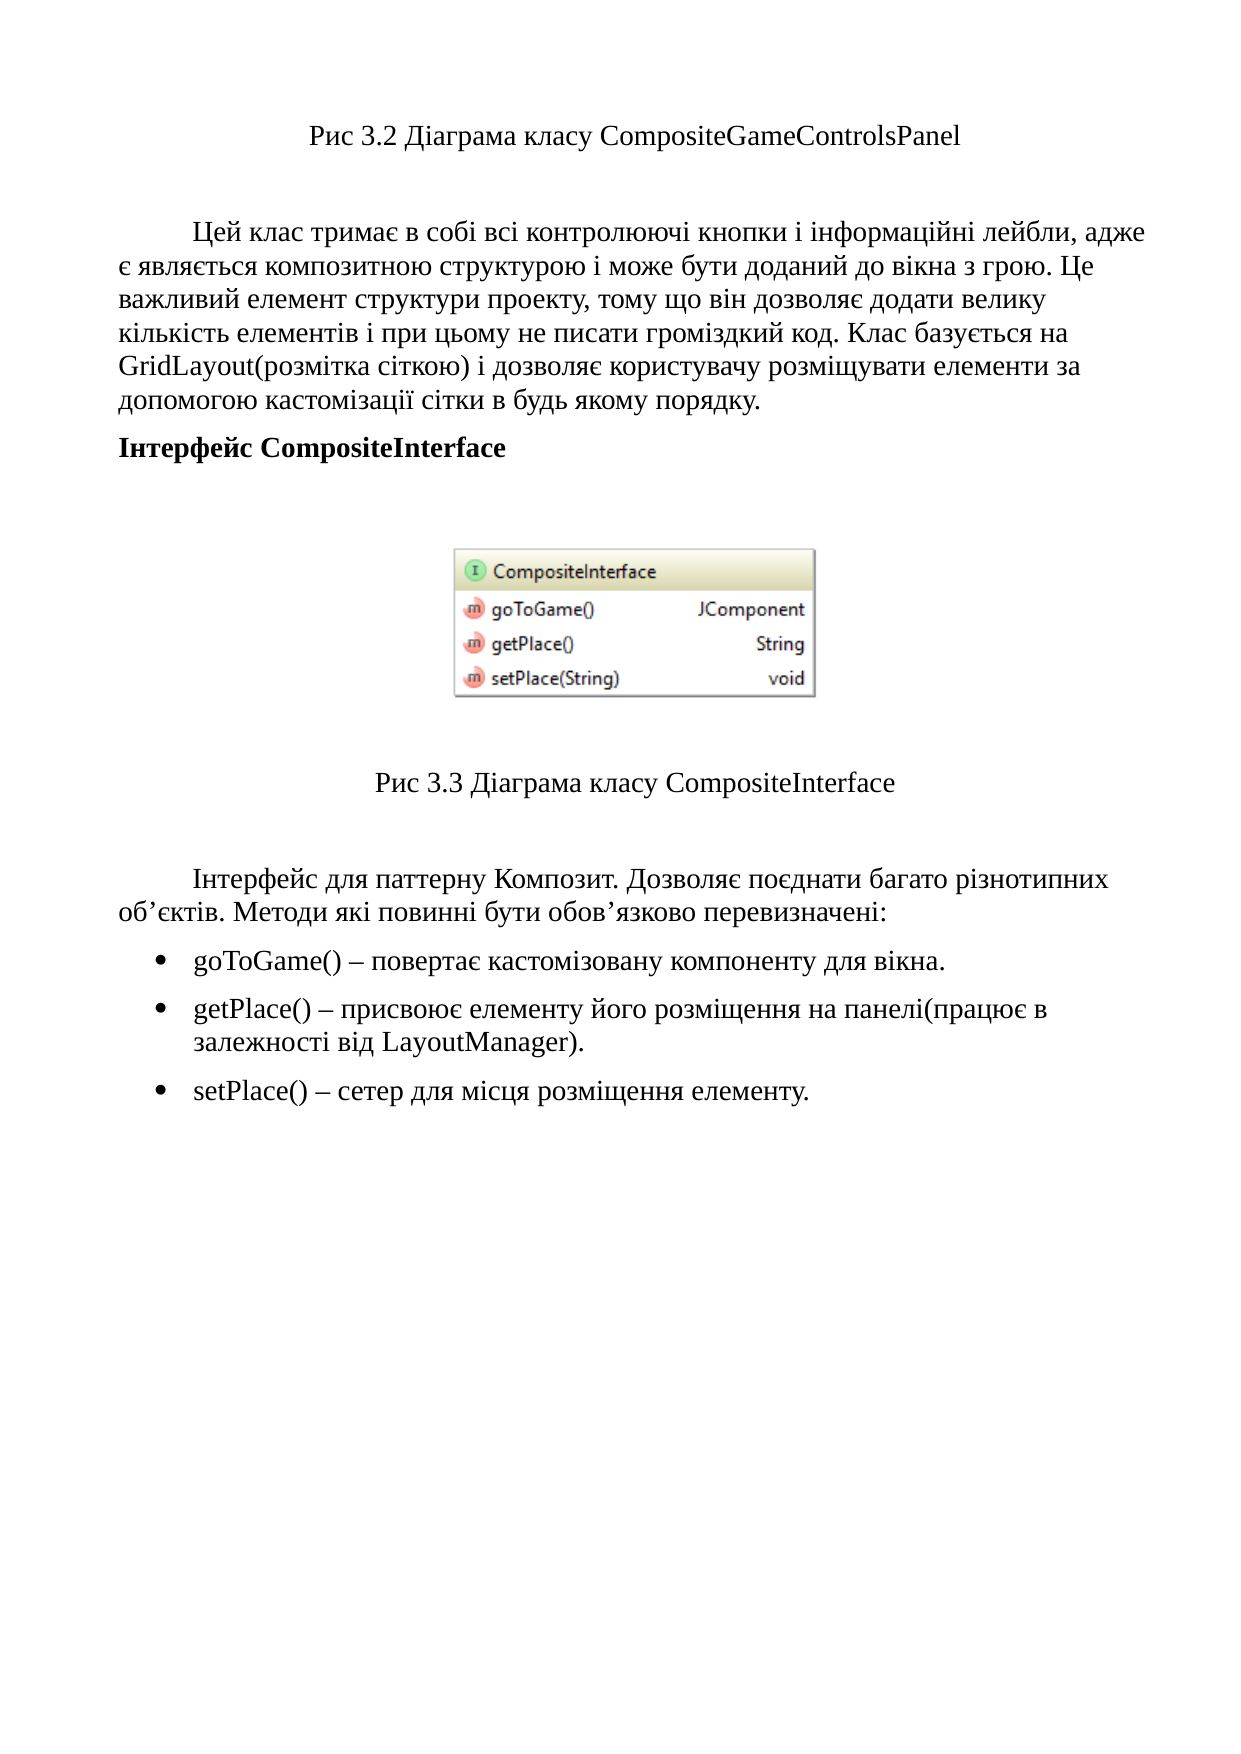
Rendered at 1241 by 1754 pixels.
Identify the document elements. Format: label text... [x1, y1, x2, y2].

text Інтерфейс для паттерну Композит. Дозволяє поєднати багато різнотипних об’єктів. Методи які повинні бути обов’язково перевизначені: [118, 861, 1152, 928]
list getPlace() – присвоює елементу його розміщення на панелі(працює в залежності від LayoutManager). [156, 991, 1152, 1058]
text Цей клас тримає в собі всі контролюючі кнопки і інформаційні лейбли, адже є являється композитною структурою і може бути доданий до вікна з грою. Це важливий елемент структури проекту, тому що він дозволяє додати велику кількість елементів і при цьому не писати громіздкий код. Клас базується на GridLayout(розмітка сіткою) і дозволяє користувачу розміщувати елементи за допомогою кастомізації сітки в будь якому порядку. [118, 214, 1152, 416]
list setPlace() – сетер для місця розміщення елементу. [156, 1073, 1152, 1106]
list goToGame() – повертає кастомізовану компоненту для вікна. [156, 943, 1152, 976]
text Інтерфейс CompositeInterface [118, 430, 1152, 464]
text Рис 3.3 Діаграма класу CompositeInterface [118, 765, 1152, 798]
text Рис 3.2 Діаграма класу CompositeGameControlsPanel [118, 118, 1152, 152]
